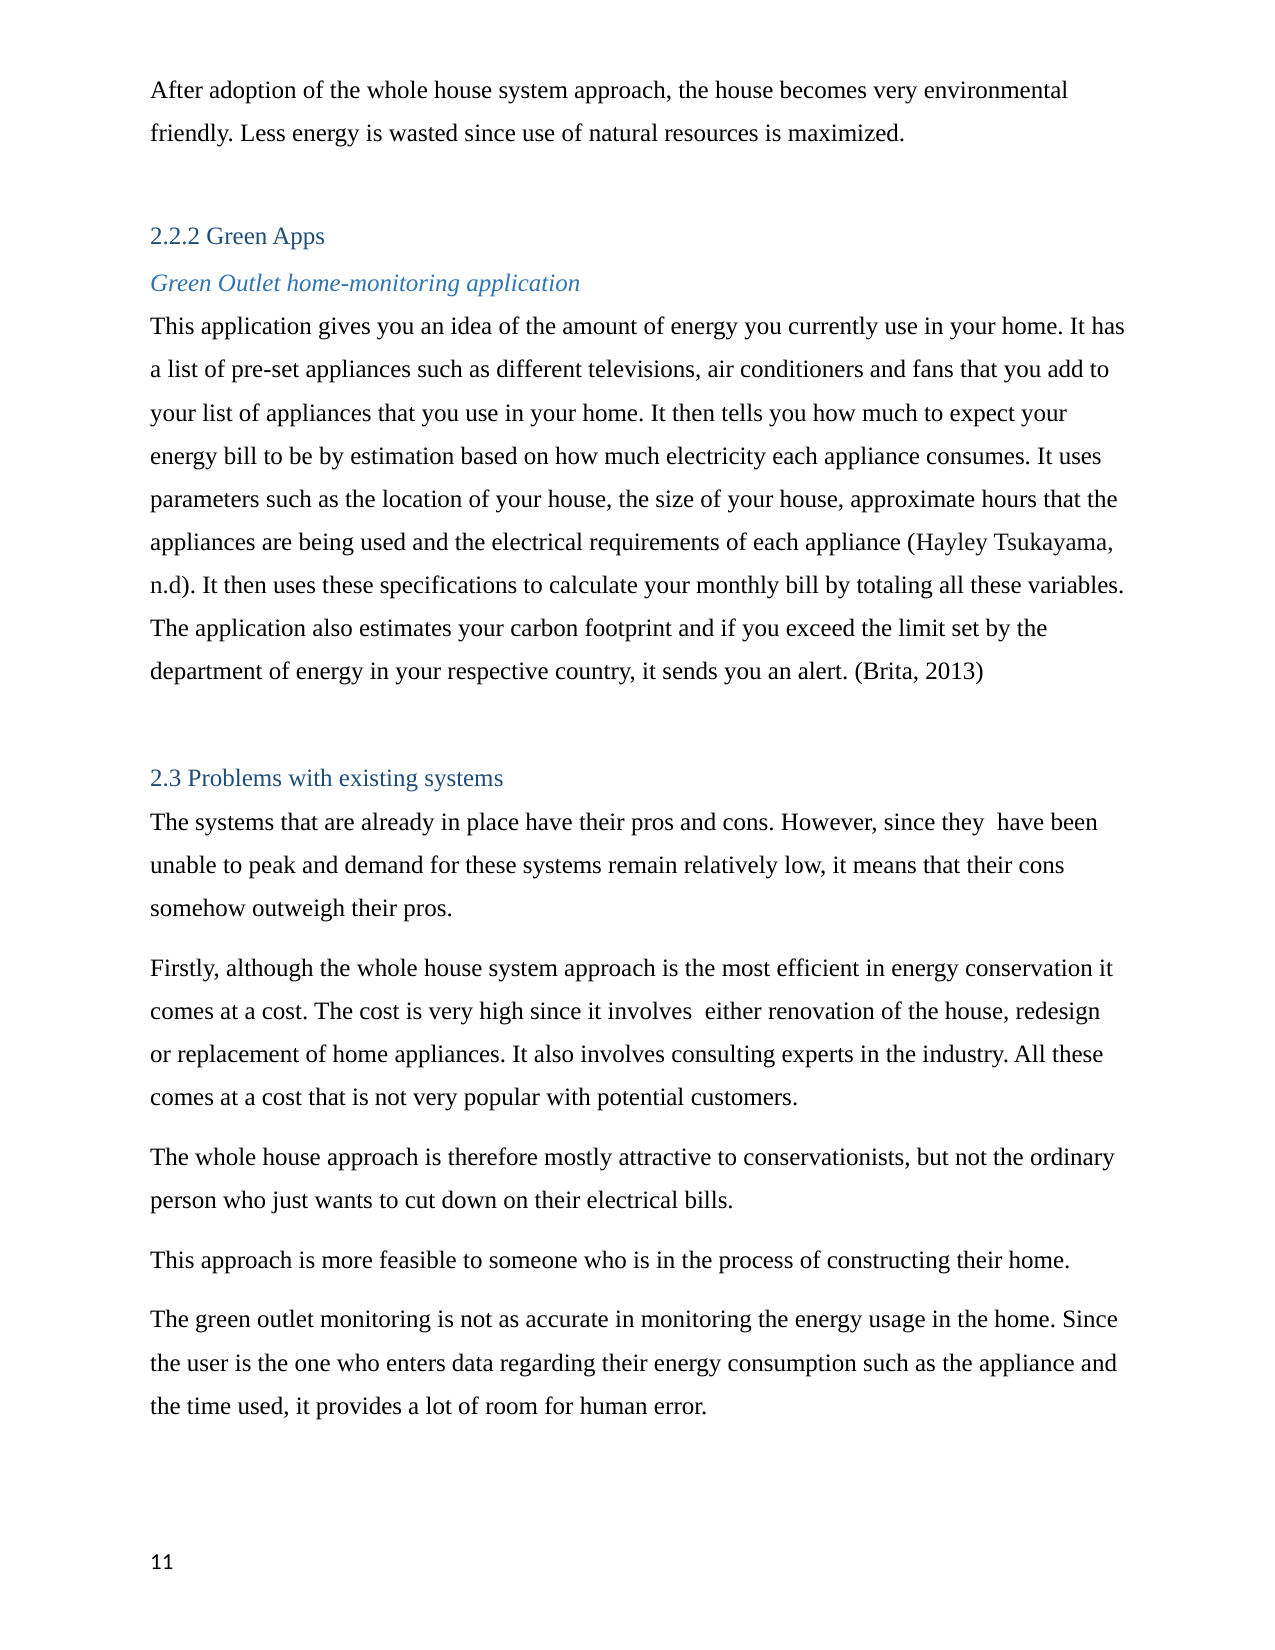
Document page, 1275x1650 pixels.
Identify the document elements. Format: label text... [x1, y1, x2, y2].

text The whole house approach is therefore mostly attractive to conservationists, but not the ordinary person who just wants to cut down on their electrical bills. [150, 1142, 1125, 1214]
subtitle 2.2.2 Green Apps [150, 178, 1125, 250]
text After adoption of the whole house system approach, the house becomes very environmental friendly. Less energy is wasted since use of natural resources is maximized. [150, 75, 1125, 147]
text This application gives you an idea of the amount of energy you currently use in your home. It has a list of pre-set appliances such as different televisions, air conditioners and fans that you add to your list of appliances that you use in your home. It then tells you how much to expect your energy bill to be by estimation based on how much electricity each appliance consumes. It uses parameters such as the location of your house, the size of your house, approximate hours that the appliances are being used and the electrical requirements of each appliance (Hayley Tsukayama, n.d). It then uses these specifications to calculate your monthly bill by totaling all these variables. The application also estimates your carbon footprint and if you exceed the limit set by the department of energy in your respective country, it sends you an alert. (Brita, 2013) [150, 311, 1125, 685]
text The green outlet monitoring is not as accurate in monitoring the energy usage in the home. Since the user is the one who enters data regarding their energy consumption such as the appliance and the time used, it provides a lot of room for human error. [150, 1304, 1125, 1419]
text Firstly, although the whole house system approach is the most efficient in energy conservation it comes at a cost. The cost is very high since it involves either renovation of the house, redesign or replacement of home appliances. It also involves consulting experts in the industry. All these comes at a cost that is not very popular with potential customers. [150, 953, 1125, 1111]
text The systems that are already in place have their pros and cons. However, since they have been unable to peak and demand for these systems remain relatively low, it means that their cons somehow outweigh their pros. [150, 807, 1125, 922]
subtitle Green Outlet home-monitoring application [150, 268, 1125, 297]
text This approach is more feasible to someone who is in the process of constructing their home. [150, 1245, 1125, 1273]
subtitle 2.3 Problems with existing systems [150, 763, 1125, 792]
